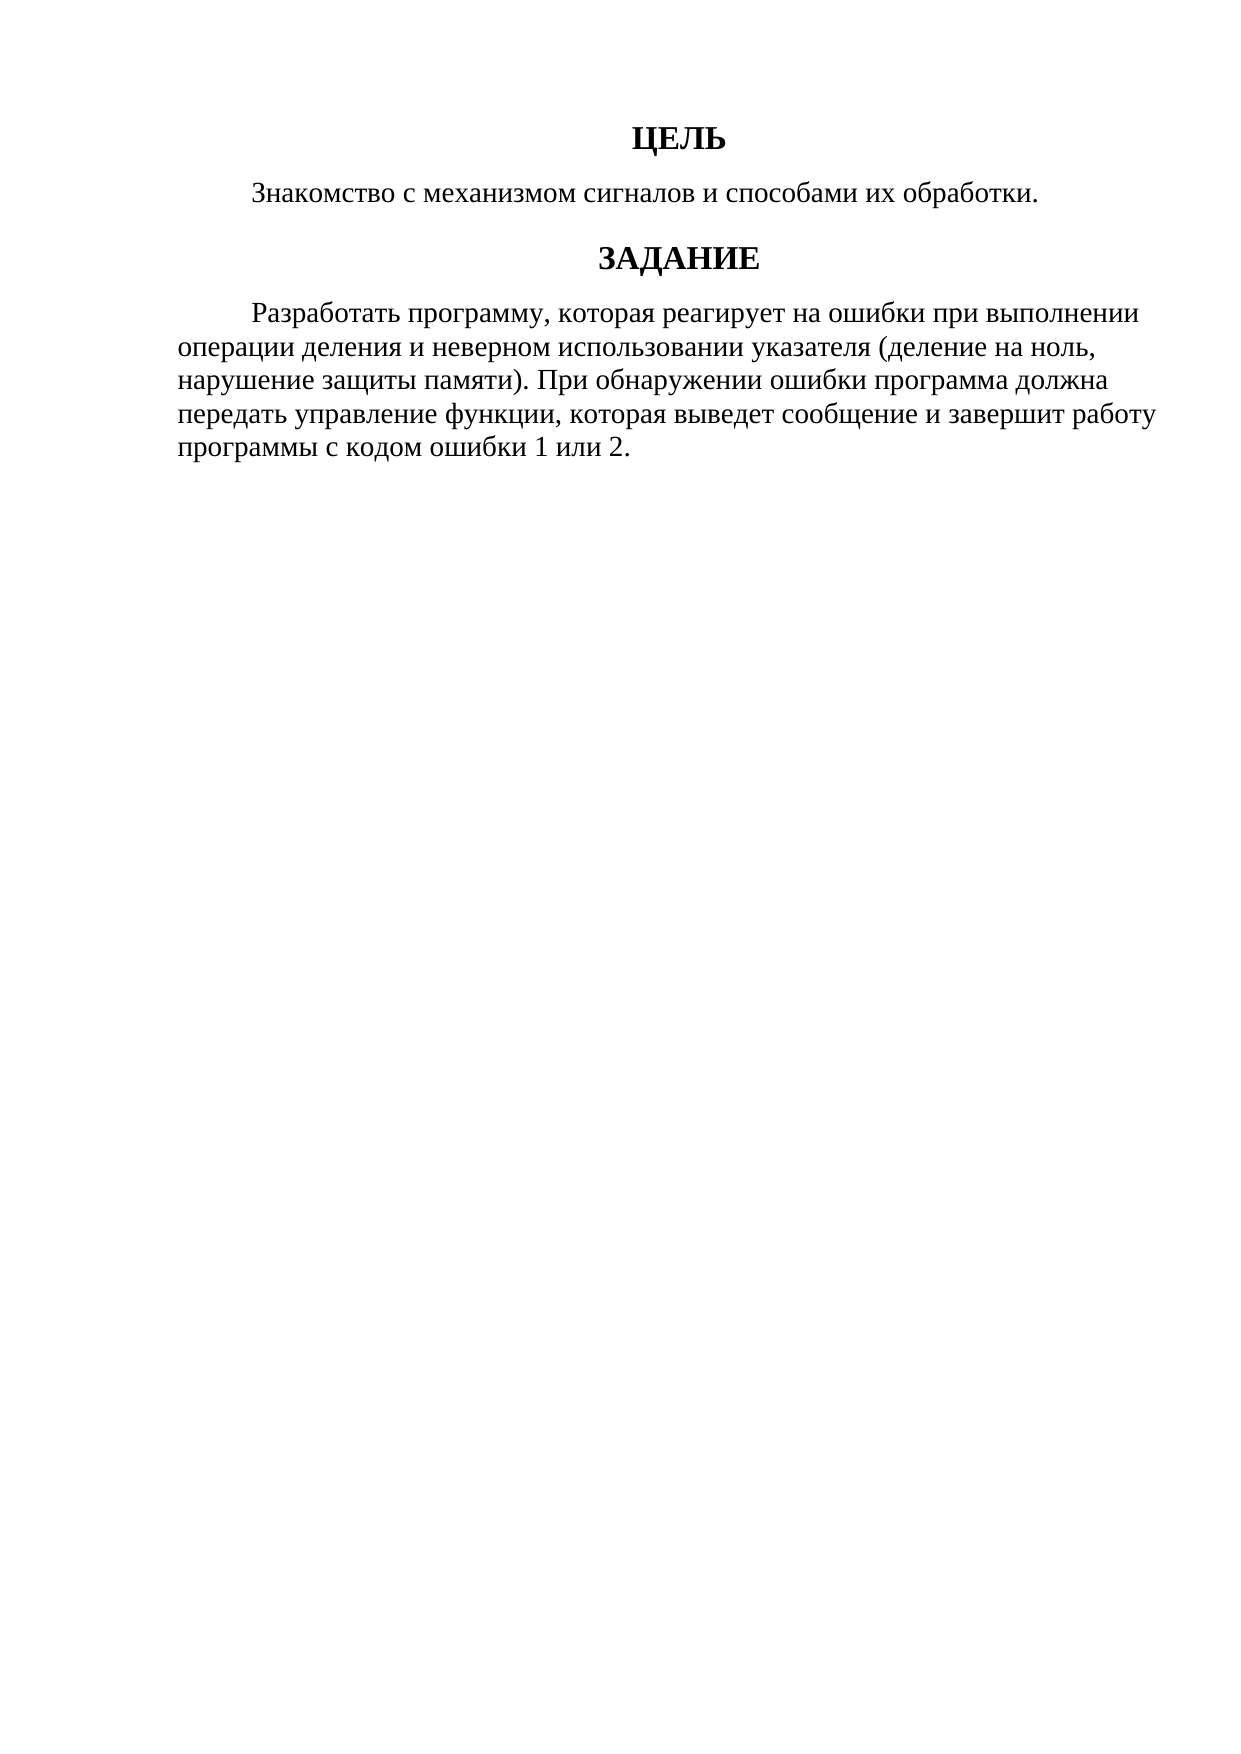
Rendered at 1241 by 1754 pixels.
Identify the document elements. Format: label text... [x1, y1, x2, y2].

subtitle ЦЕЛЬ [177, 118, 1181, 156]
text Разработать программу, которая реагирует на ошибки при выполнении операции деления и неверном использовании указателя (деление на ноль, нарушение защиты памяти). При обнаружении ошибки программа должна передать управление функции, которая выведет сообщение и завершит работу программы с кодом ошибки 1 или 2. [177, 295, 1181, 463]
text Знакомство с механизмом сигналов и способами их обработки. [177, 176, 1181, 209]
subtitle ЗАДАНИЕ [177, 238, 1181, 276]
